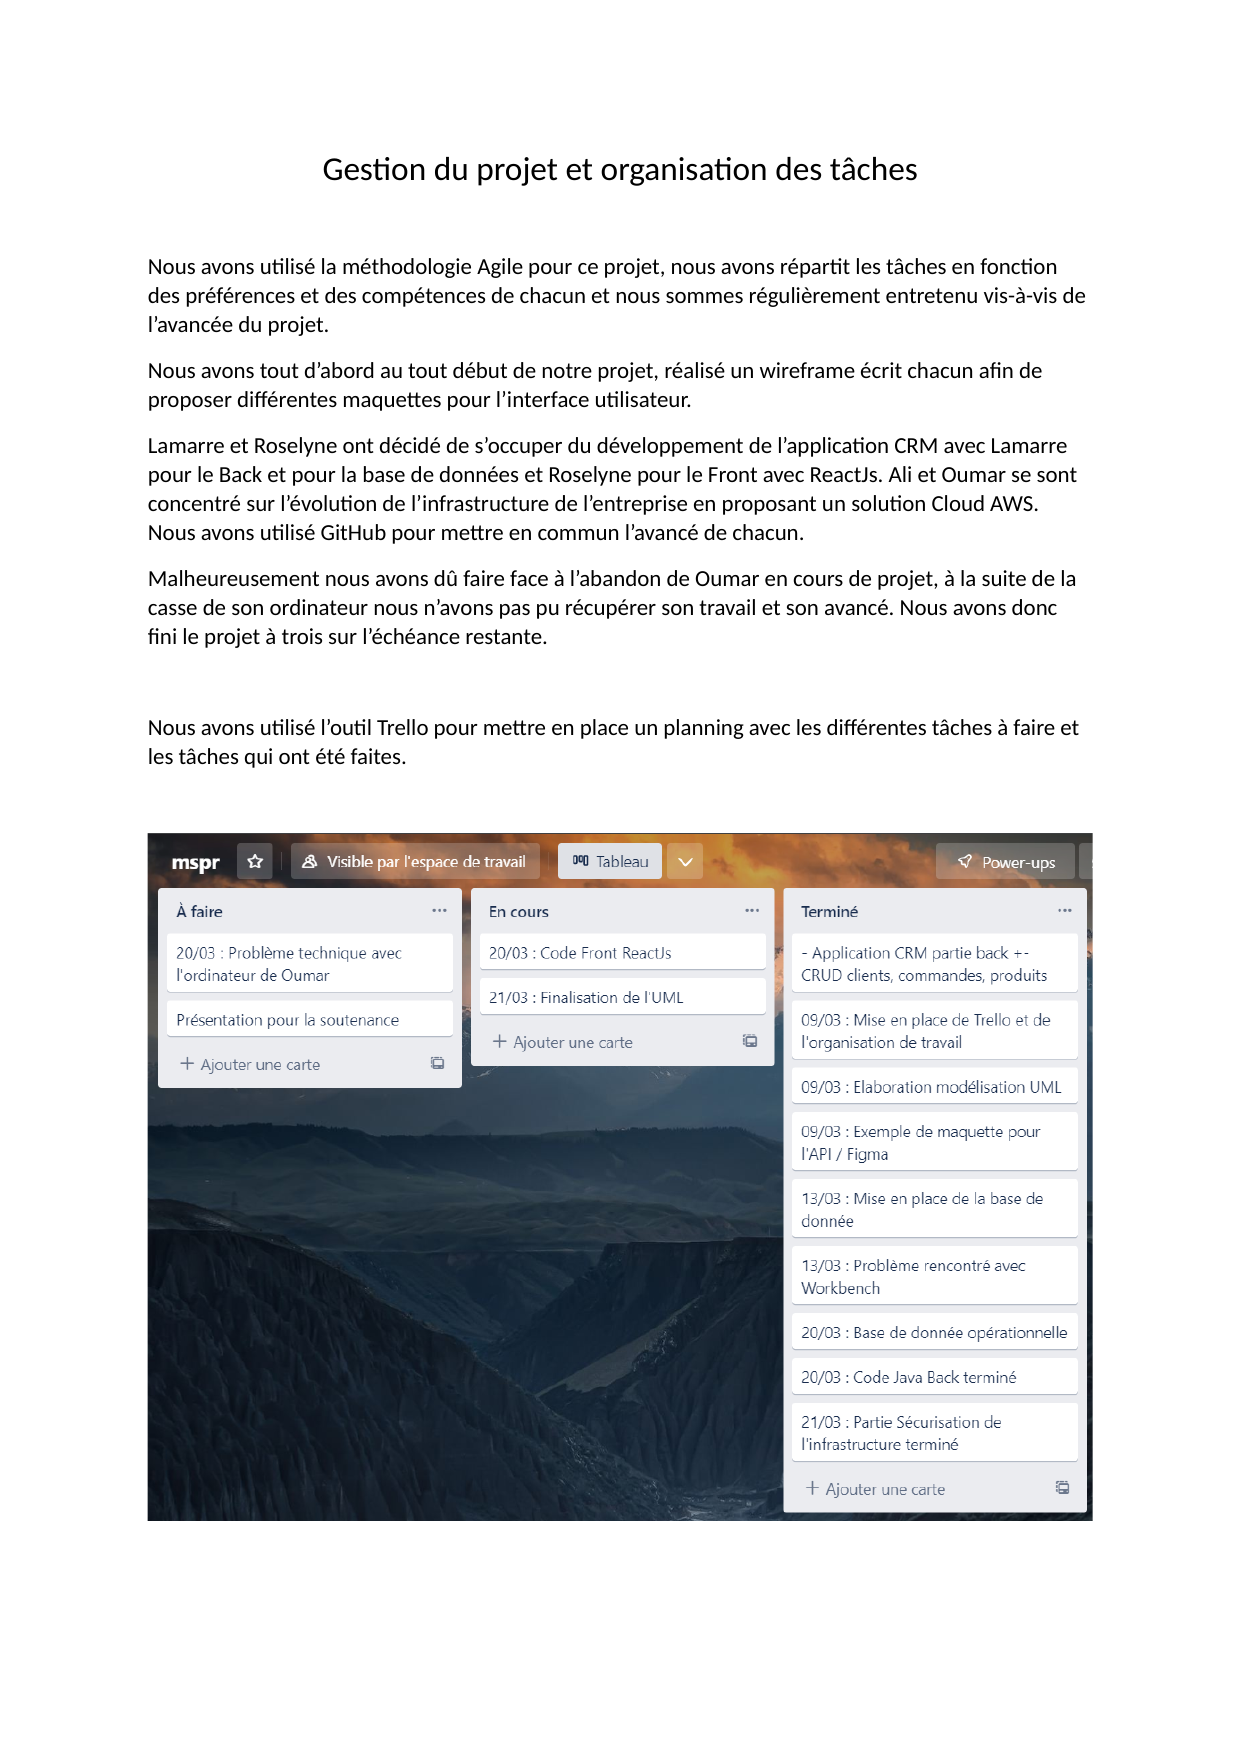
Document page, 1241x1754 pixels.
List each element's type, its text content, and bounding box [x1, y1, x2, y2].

text Nous avons utilisé la méthodologie Agile pour ce projet, nous avons répartit les tâches en fonction des préférences et des compétences de chacun et nous sommes régulièrement entretenu vis-à-vis de l’avancée du projet. [148, 252, 1093, 338]
text Lamarre et Roselyne ont décidé de s’occuper du développement de l’application CRM avec Lamarre pour le Back et pour la base de données et Roselyne pour le Front avec ReactJs. Ali et Oumar se sont concentré sur l’évolution de l’infrastructure de l’entreprise en proposant un solution Cloud AWS. Nous avons utilisé GitHub pour mettre en commun l’avancé de chacun. [148, 431, 1093, 546]
text Nous avons tout d’abord au tout début de notre projet, réalisé un wireframe écrit chacun afin de proposer différentes maquettes pour l’interface utilisateur. [148, 356, 1093, 413]
text Gestion du projet et organisation des tâches [148, 148, 1093, 188]
text Nous avons utilisé l’outil Trello pour mettre en place un planning avec les différentes tâches à faire et les tâches qui ont été faites. [148, 713, 1093, 771]
text Malheureusement nous avons dû faire face à l’abandon de Oumar en cours de projet, à la suite de la casse de son ordinateur nous n’avons pas pu récupérer son travail et son avancé. Nous avons donc fini le projet à trois sur l’échéance restante. [148, 564, 1093, 650]
